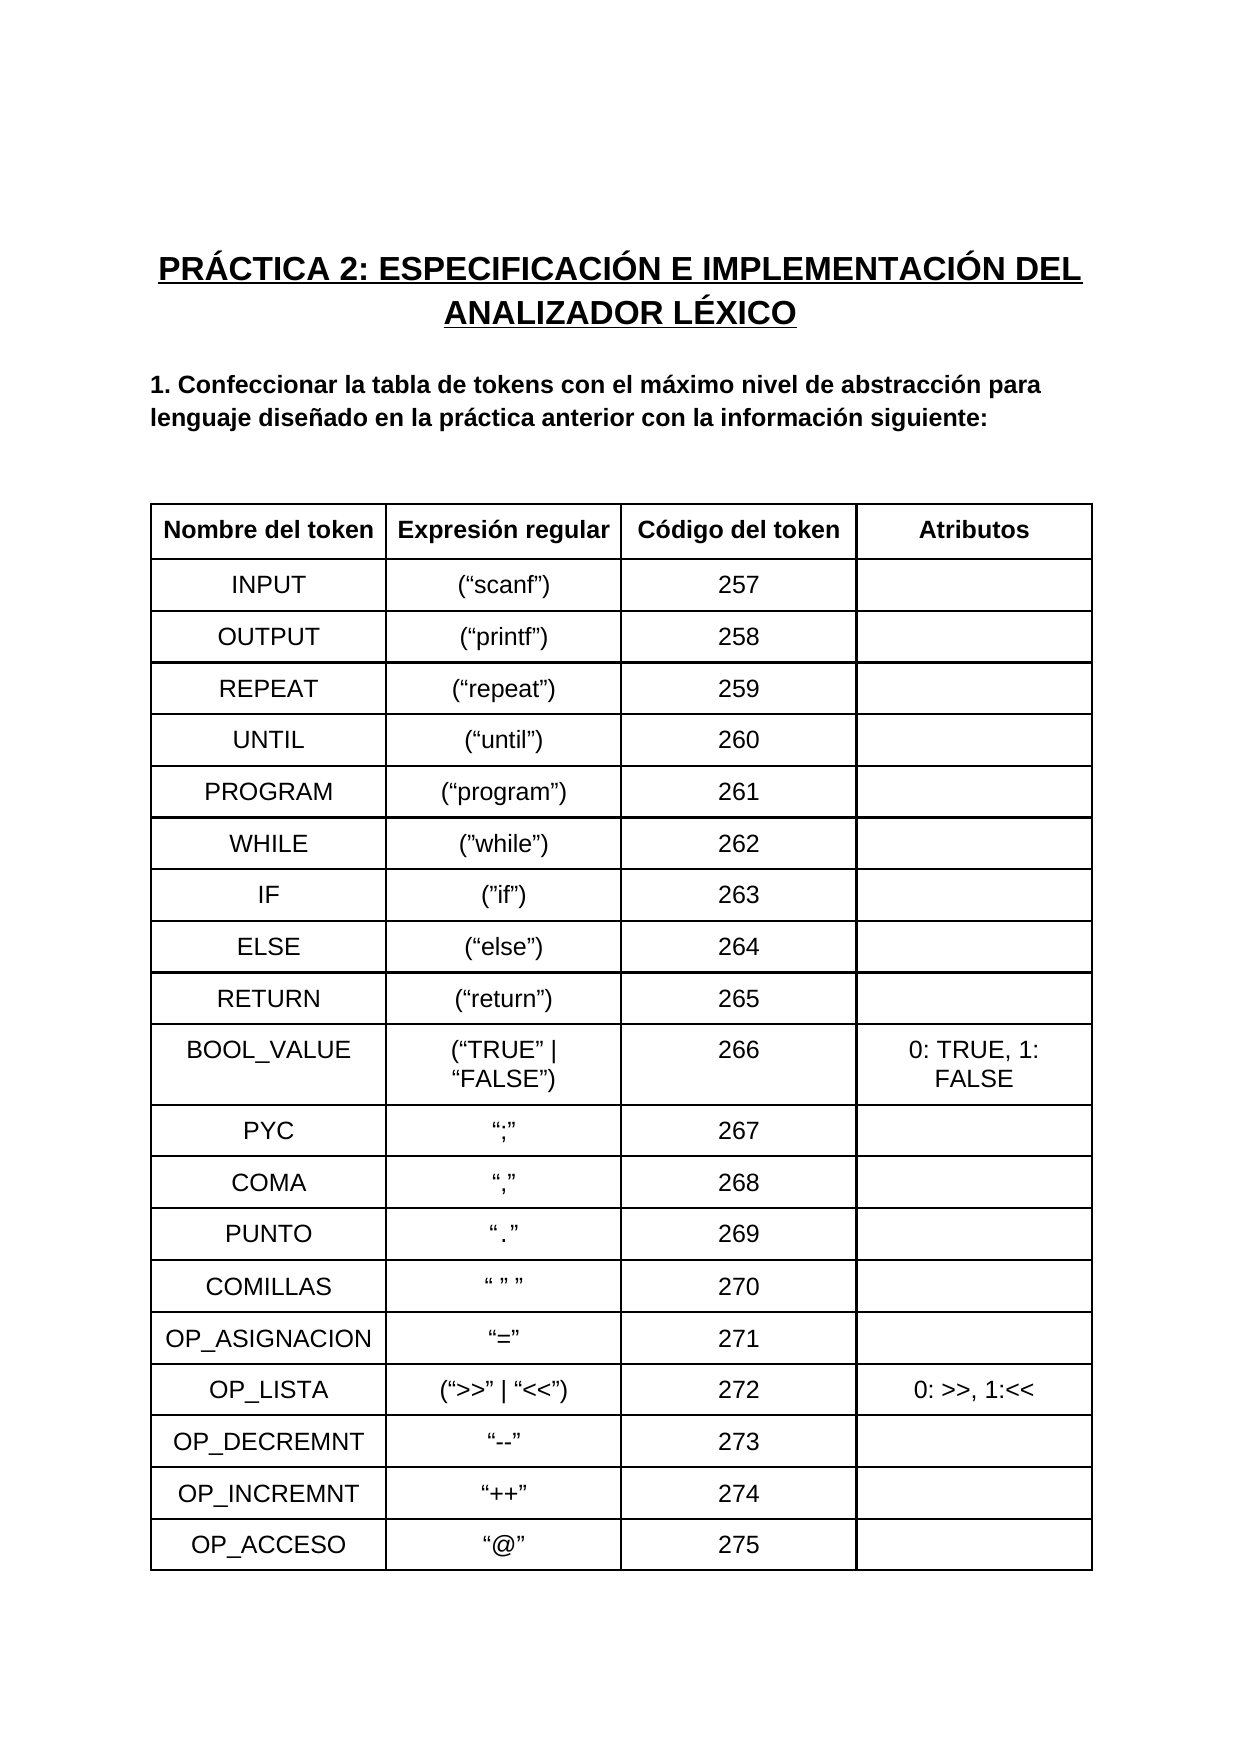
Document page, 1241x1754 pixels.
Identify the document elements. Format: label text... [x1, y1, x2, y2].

table_cell [858, 715, 1091, 765]
table_cell 273 [622, 1416, 855, 1466]
table_cell “.” [387, 1209, 620, 1259]
table_cell PROGRAM [152, 767, 385, 816]
table_cell UNTIL [152, 715, 385, 765]
table_cell WHILE [152, 819, 385, 868]
text PRÁCTICA 2: ESPECIFICACIÓN E IMPLEMENTACIÓN DEL ANALIZADOR LÉXICO [150, 249, 1090, 332]
table_cell BOOL_VALUE [152, 1025, 385, 1103]
table_cell INPUT [152, 560, 385, 610]
table_cell [858, 922, 1091, 971]
table_header Atributos [858, 505, 1091, 558]
table_cell [858, 974, 1091, 1023]
table_cell OP_INCREMNT [152, 1468, 385, 1518]
table_cell COMA [152, 1157, 385, 1207]
table_cell 271 [622, 1313, 855, 1363]
table_cell 257 [622, 560, 855, 610]
table_cell 274 [622, 1468, 855, 1518]
table_cell “;” [387, 1106, 620, 1155]
table_cell 267 [622, 1106, 855, 1155]
table_cell OP_LISTA [152, 1365, 385, 1414]
table_cell REPEAT [152, 664, 385, 713]
table_cell 261 [622, 767, 855, 816]
table_cell “ ” ” [387, 1261, 620, 1311]
table_cell 269 [622, 1209, 855, 1259]
table_cell [858, 1261, 1091, 1311]
table_cell (”while”) [387, 819, 620, 868]
table_cell 259 [622, 664, 855, 713]
table_cell “=” [387, 1313, 620, 1363]
table_cell OP_ASIGNACION [152, 1313, 385, 1363]
table_cell [858, 870, 1091, 920]
table_cell 264 [622, 922, 855, 971]
table_cell 265 [622, 974, 855, 1023]
table_cell 270 [622, 1261, 855, 1311]
table_cell (“TRUE” | “FALSE”) [387, 1025, 620, 1103]
table_cell IF [152, 870, 385, 920]
table_cell [858, 664, 1091, 713]
table_cell “--” [387, 1416, 620, 1466]
table_cell 258 [622, 612, 855, 661]
table_cell [858, 1520, 1091, 1569]
table_cell (“repeat”) [387, 664, 620, 713]
table_cell 275 [622, 1520, 855, 1569]
table_cell OP_ACCESO [152, 1520, 385, 1569]
table_cell (“printf”) [387, 612, 620, 661]
table_cell (“>>” | “<<”) [387, 1365, 620, 1414]
table_cell 266 [622, 1025, 855, 1103]
table_cell (“else”) [387, 922, 620, 971]
table_cell PUNTO [152, 1209, 385, 1259]
table_cell 0: >>, 1:<< [858, 1365, 1091, 1414]
table_cell PYC [152, 1106, 385, 1155]
table_cell “,” [387, 1157, 620, 1207]
table_header Expresión regular [387, 505, 620, 558]
table_cell [858, 560, 1091, 610]
table_cell 262 [622, 819, 855, 868]
table_header Código del token [622, 505, 855, 558]
table_cell 272 [622, 1365, 855, 1414]
table_cell OUTPUT [152, 612, 385, 661]
table_cell [858, 767, 1091, 816]
table_cell [858, 819, 1091, 868]
text 1. Confeccionar la tabla de tokens con el máximo nivel de abstracción para lenguaje diseñado en la práctica anterior con la información siguiente: [150, 370, 1090, 432]
table_cell [858, 1157, 1091, 1207]
table_cell “++” [387, 1468, 620, 1518]
table_cell (”if”) [387, 870, 620, 920]
table_cell OP_DECREMNT [152, 1416, 385, 1466]
table_cell (“scanf”) [387, 560, 620, 610]
table_header Nombre del token [152, 505, 385, 558]
table_cell 0: TRUE, 1: FALSE [858, 1025, 1091, 1103]
table_cell (“program”) [387, 767, 620, 816]
table_cell (“until”) [387, 715, 620, 765]
table_cell (“return”) [387, 974, 620, 1023]
table_cell 260 [622, 715, 855, 765]
table_cell [858, 1416, 1091, 1466]
table_cell 263 [622, 870, 855, 920]
table_cell [858, 1106, 1091, 1155]
table_cell [858, 1313, 1091, 1363]
table_cell [858, 1209, 1091, 1259]
table_cell “@” [387, 1520, 620, 1569]
table_cell [858, 1468, 1091, 1518]
table_cell COMILLAS [152, 1261, 385, 1311]
table_cell ELSE [152, 922, 385, 971]
table_cell 268 [622, 1157, 855, 1207]
table_cell RETURN [152, 974, 385, 1023]
table_cell [858, 612, 1091, 661]
